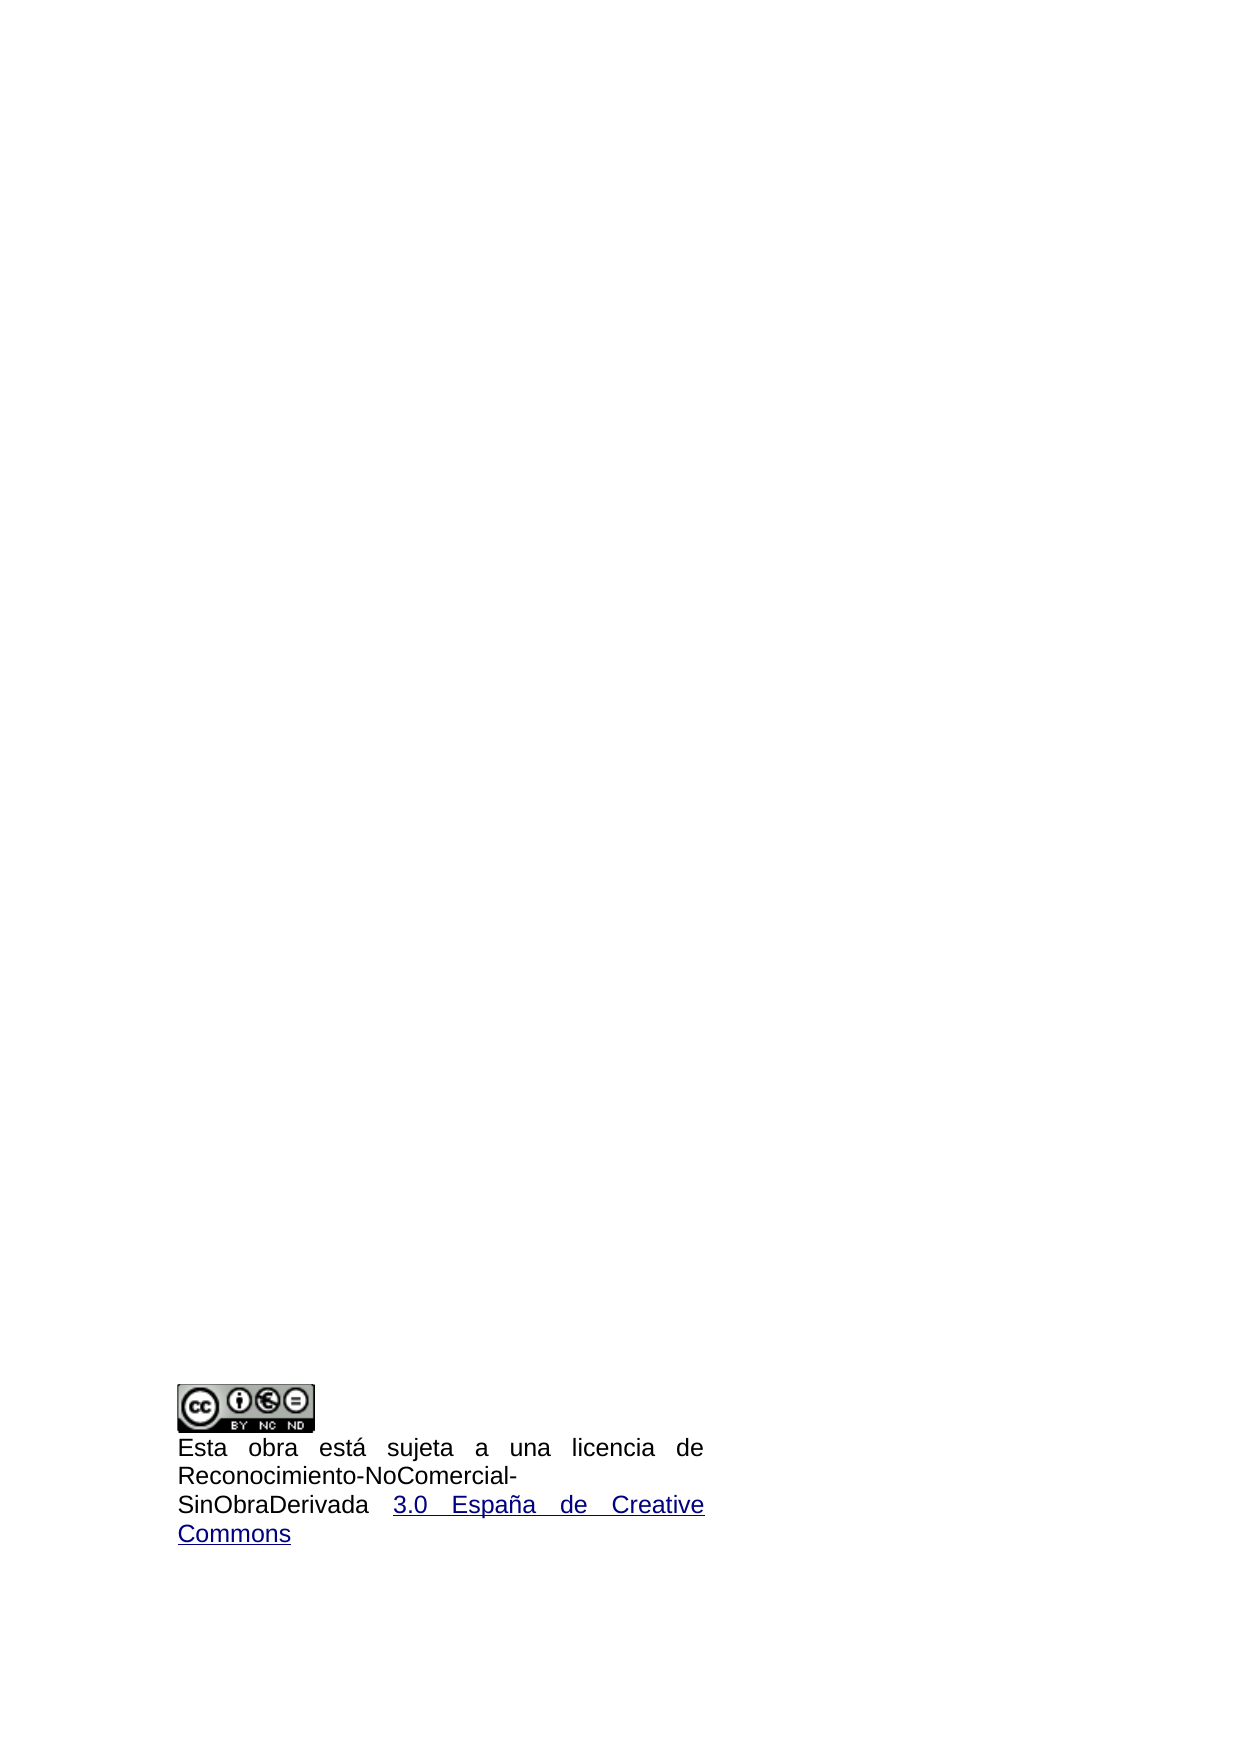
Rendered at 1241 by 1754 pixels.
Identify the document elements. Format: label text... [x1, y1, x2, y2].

text Esta obra está sujeta a una licencia de Reconocimiento-NoComercial-SinObraDerivada 3.0 España de Creative Commons [177, 1384, 705, 1547]
picture [177, 1384, 315, 1433]
